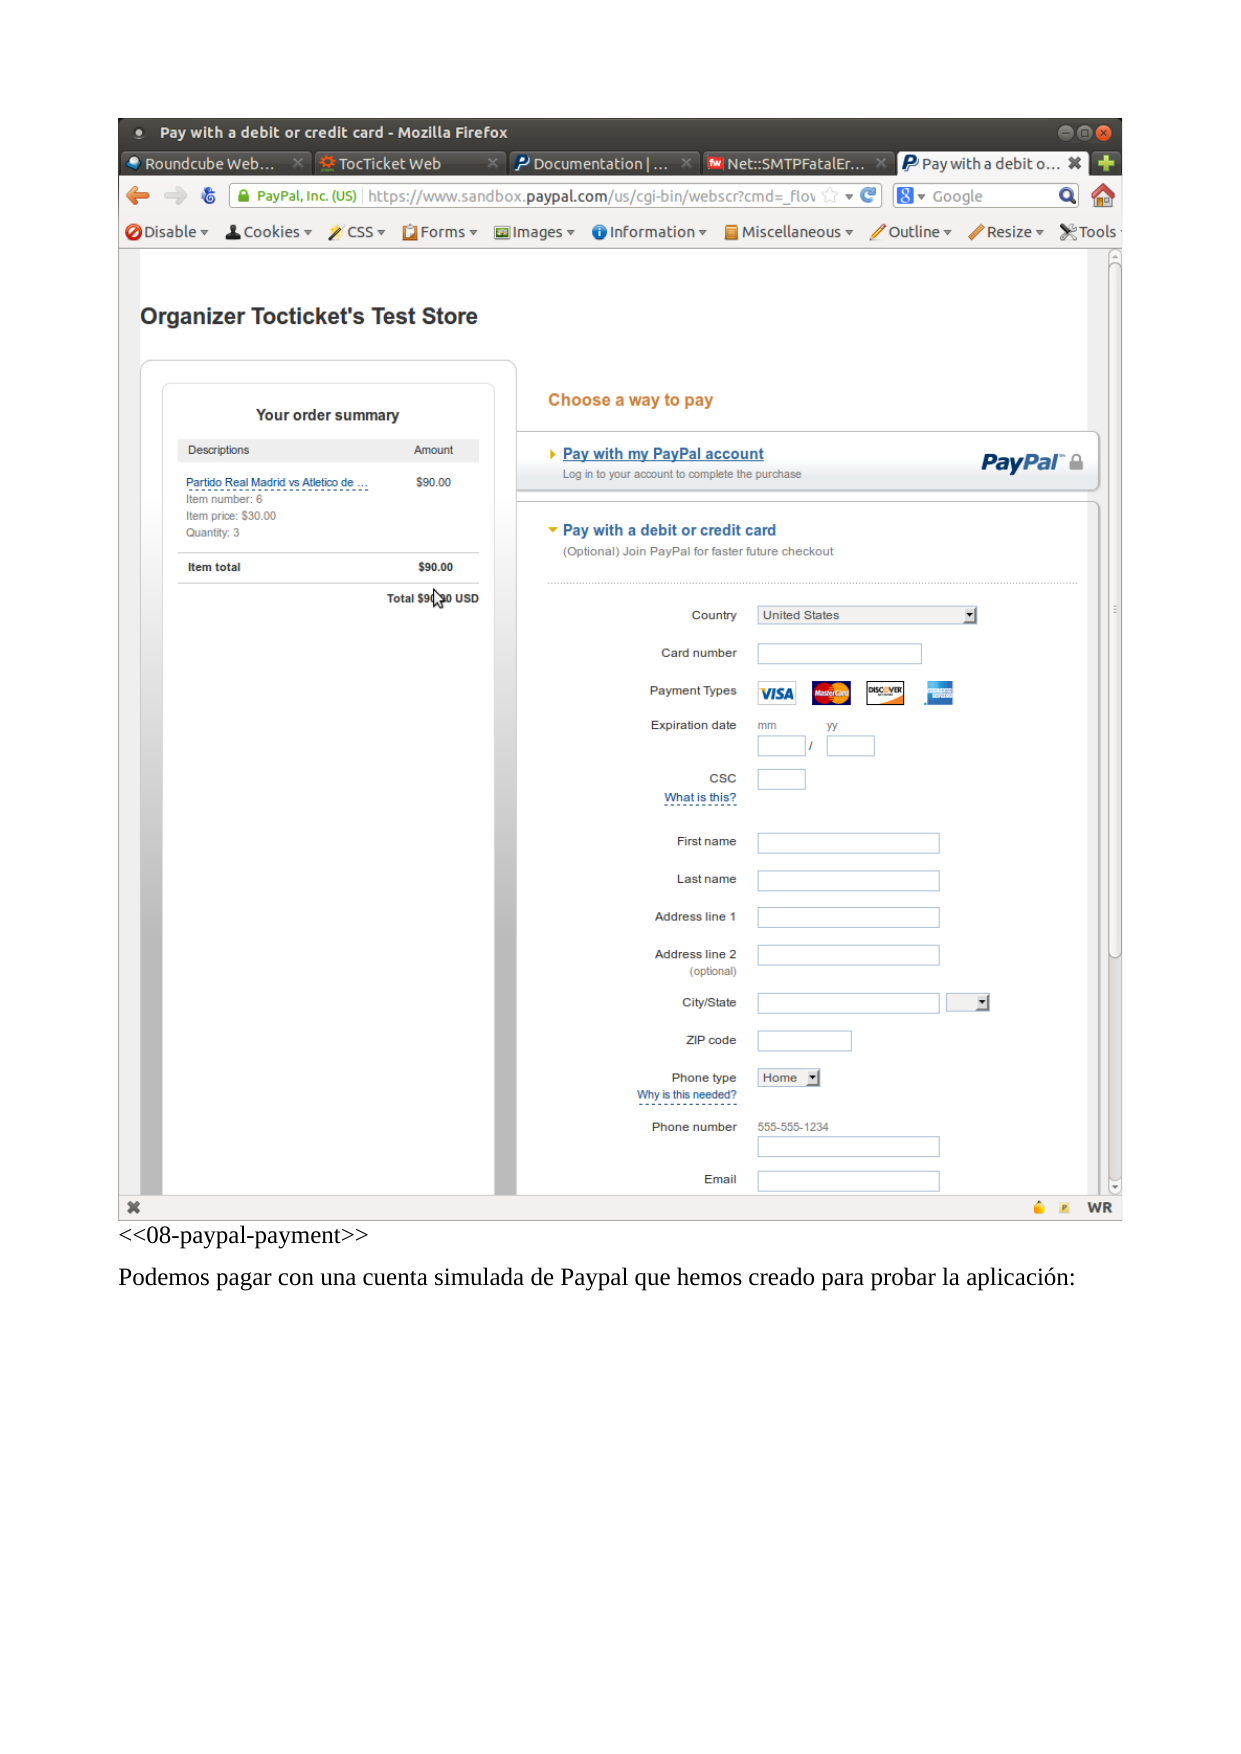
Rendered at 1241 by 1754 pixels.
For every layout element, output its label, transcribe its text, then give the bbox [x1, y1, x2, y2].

picture [118, 118, 1123, 1221]
text <<08-paypal-payment>> [118, 1221, 1122, 1249]
text Podemos pagar con una cuenta simulada de Paypal que hemos creado para probar la aplicación: [118, 1262, 1122, 1290]
